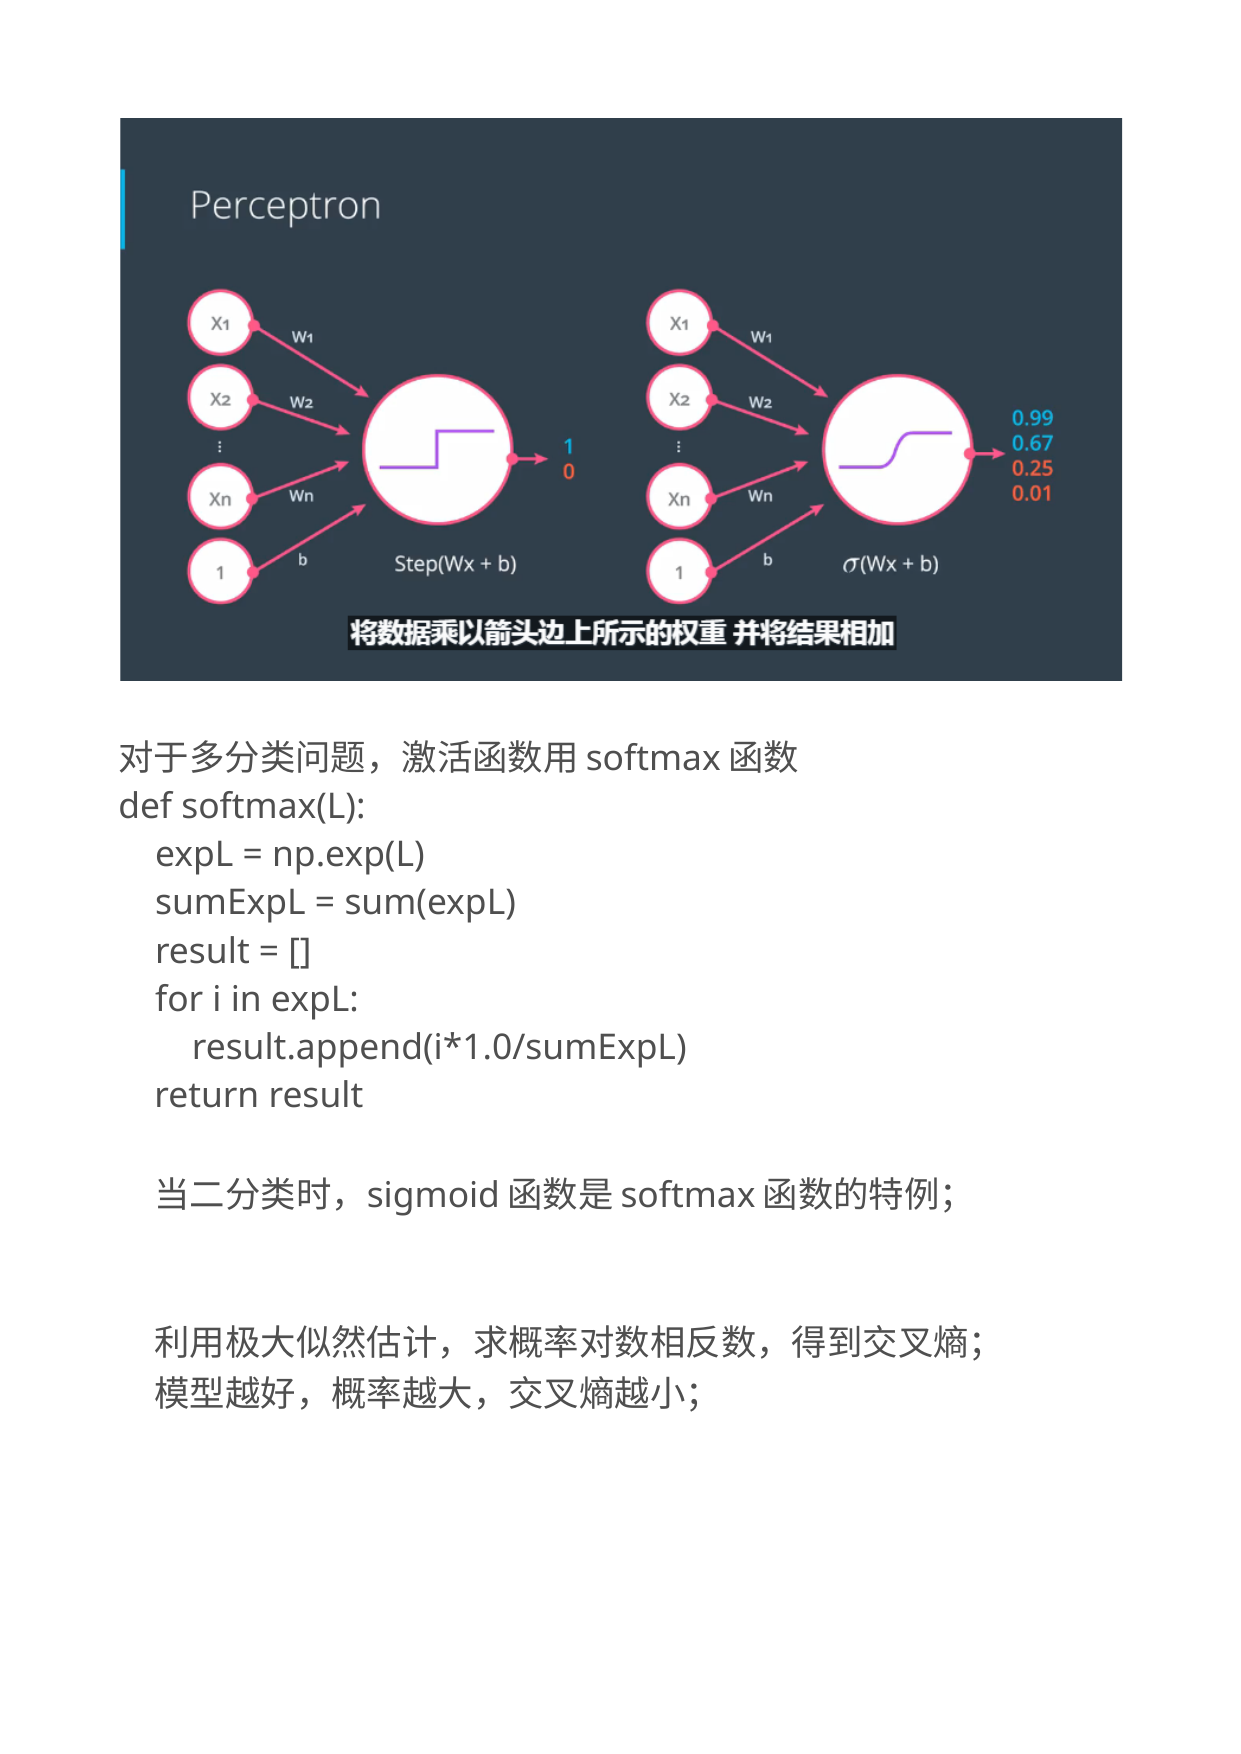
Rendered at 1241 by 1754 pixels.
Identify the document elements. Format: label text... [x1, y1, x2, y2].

text def softmax(L): [118, 780, 1122, 829]
text 对于多分类问题，激活函数用softmax函数 [118, 729, 1122, 780]
text for i in expL: [118, 973, 1122, 1022]
text sumExpL = sum(expL) [118, 877, 1122, 925]
text result = [] [118, 925, 1122, 973]
text return result [118, 1070, 1122, 1118]
text 利用极大似然估计，求概率对数相反数，得到交叉熵； [118, 1314, 1122, 1365]
text 当二分类时，sigmoid函数是softmax函数的特例； [118, 1166, 1122, 1218]
text 模型越好，概率越大，交叉熵越小； [118, 1365, 1122, 1417]
text expL = np.exp(L) [118, 829, 1122, 877]
text result.append(i*1.0/sumExpL) [118, 1022, 1122, 1070]
